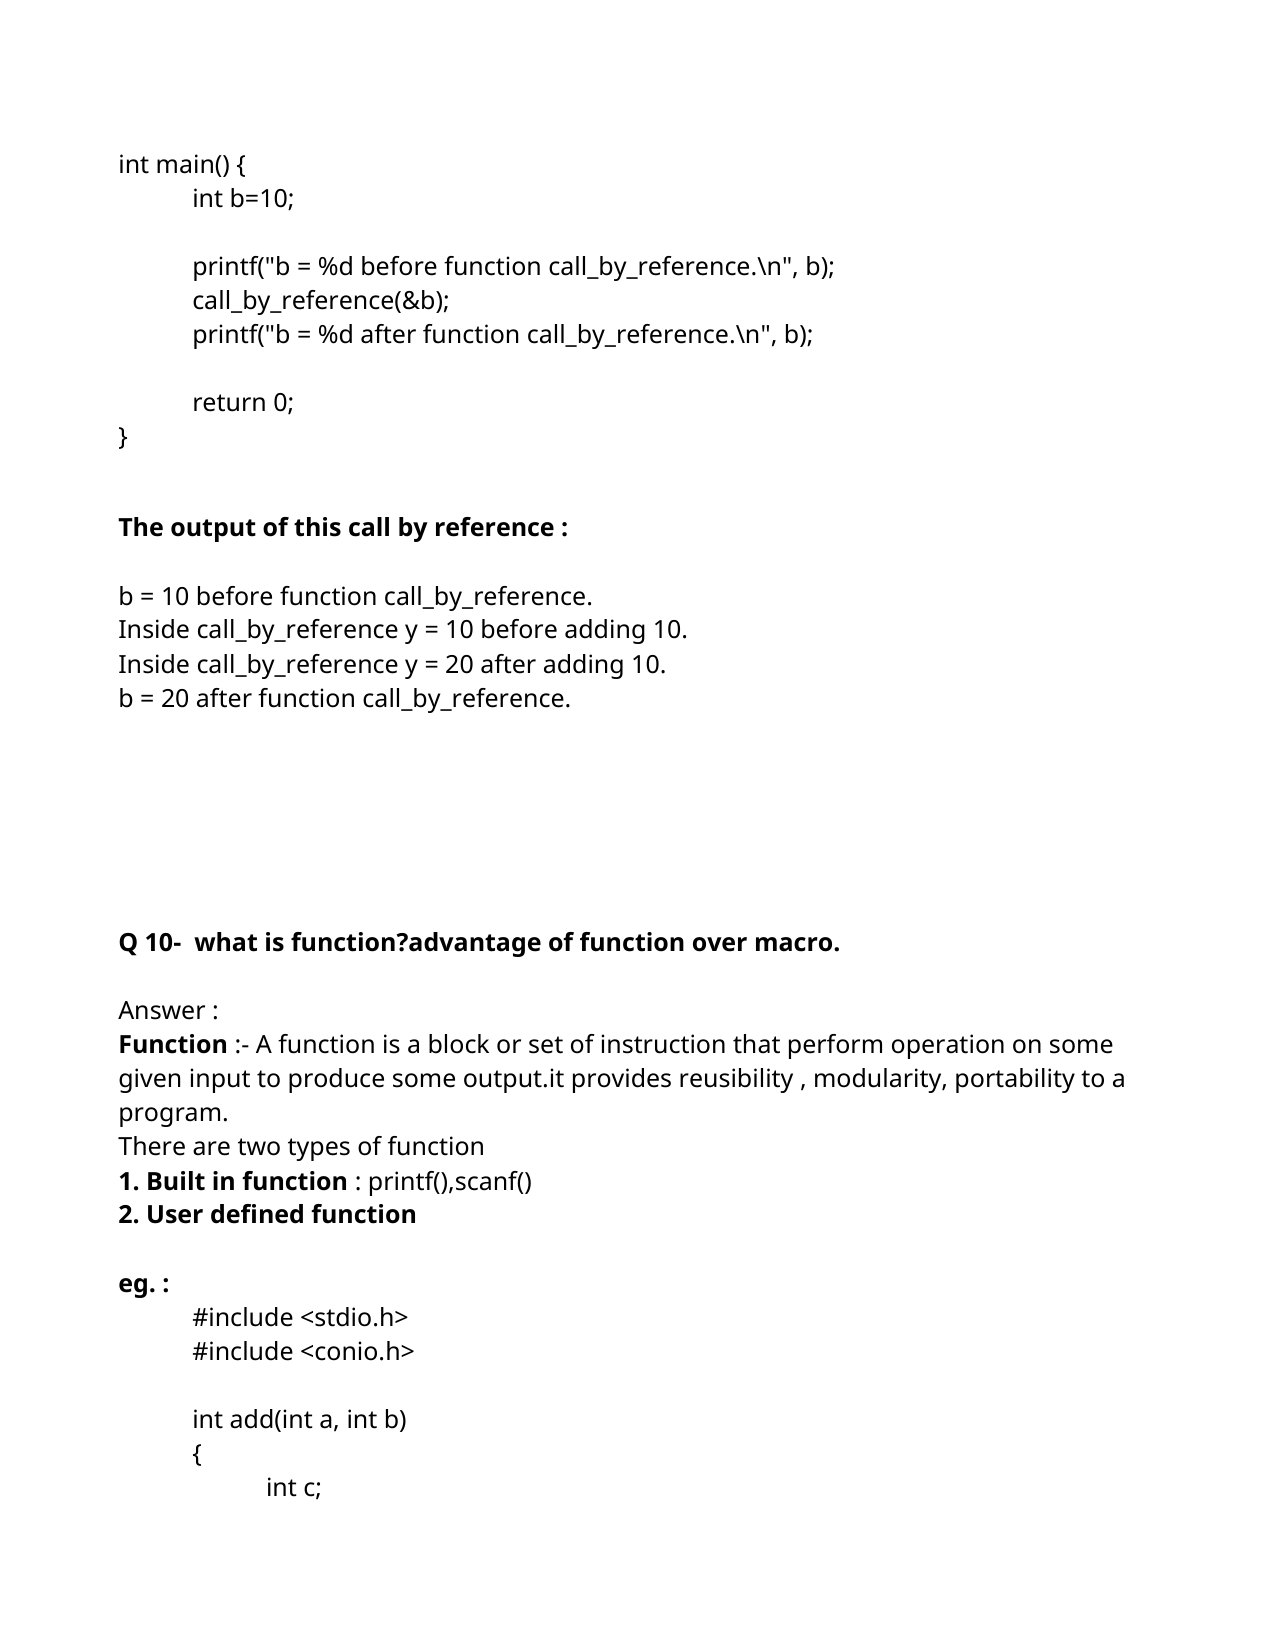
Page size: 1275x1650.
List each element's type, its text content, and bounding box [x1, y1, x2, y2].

text 2. User defined function [118, 1197, 1157, 1231]
text b = 10 before function call_by_reference. [118, 578, 1157, 612]
text int add(int a, int b) [118, 1402, 1157, 1436]
text { [118, 1436, 1157, 1470]
text Inside call_by_reference y = 20 after adding 10. [118, 646, 1157, 680]
text int b=10; [118, 181, 1157, 215]
text b = 20 after function call_by_reference. [118, 680, 1157, 714]
text call_by_reference(&b); [118, 283, 1157, 317]
text #include <stdio.h> [118, 1299, 1157, 1333]
text return 0; [118, 385, 1157, 419]
text #include <conio.h> [118, 1333, 1157, 1367]
text printf("b = %d before function call_by_reference.\n", b); [118, 249, 1157, 283]
text There are two types of function [118, 1129, 1157, 1163]
text Answer : [118, 993, 1157, 1027]
text Q 10- what is function?advantage of function over macro. [118, 925, 1157, 959]
text Inside call_by_reference y = 10 before adding 10. [118, 612, 1157, 646]
text eg. : [118, 1265, 1157, 1299]
text } [118, 419, 1157, 453]
text The output of this call by reference : [118, 510, 1157, 544]
text Function :- A function is a block or set of instruction that perform operation on some given input to produce some output.it provides reusibility , modularity, portability to a program. [118, 1027, 1157, 1129]
text 1. Built in function : printf(),scanf() [118, 1163, 1157, 1197]
text int c; [118, 1470, 1157, 1504]
text int main() { [118, 147, 1157, 181]
text printf("b = %d after function call_by_reference.\n", b); [118, 317, 1157, 351]
